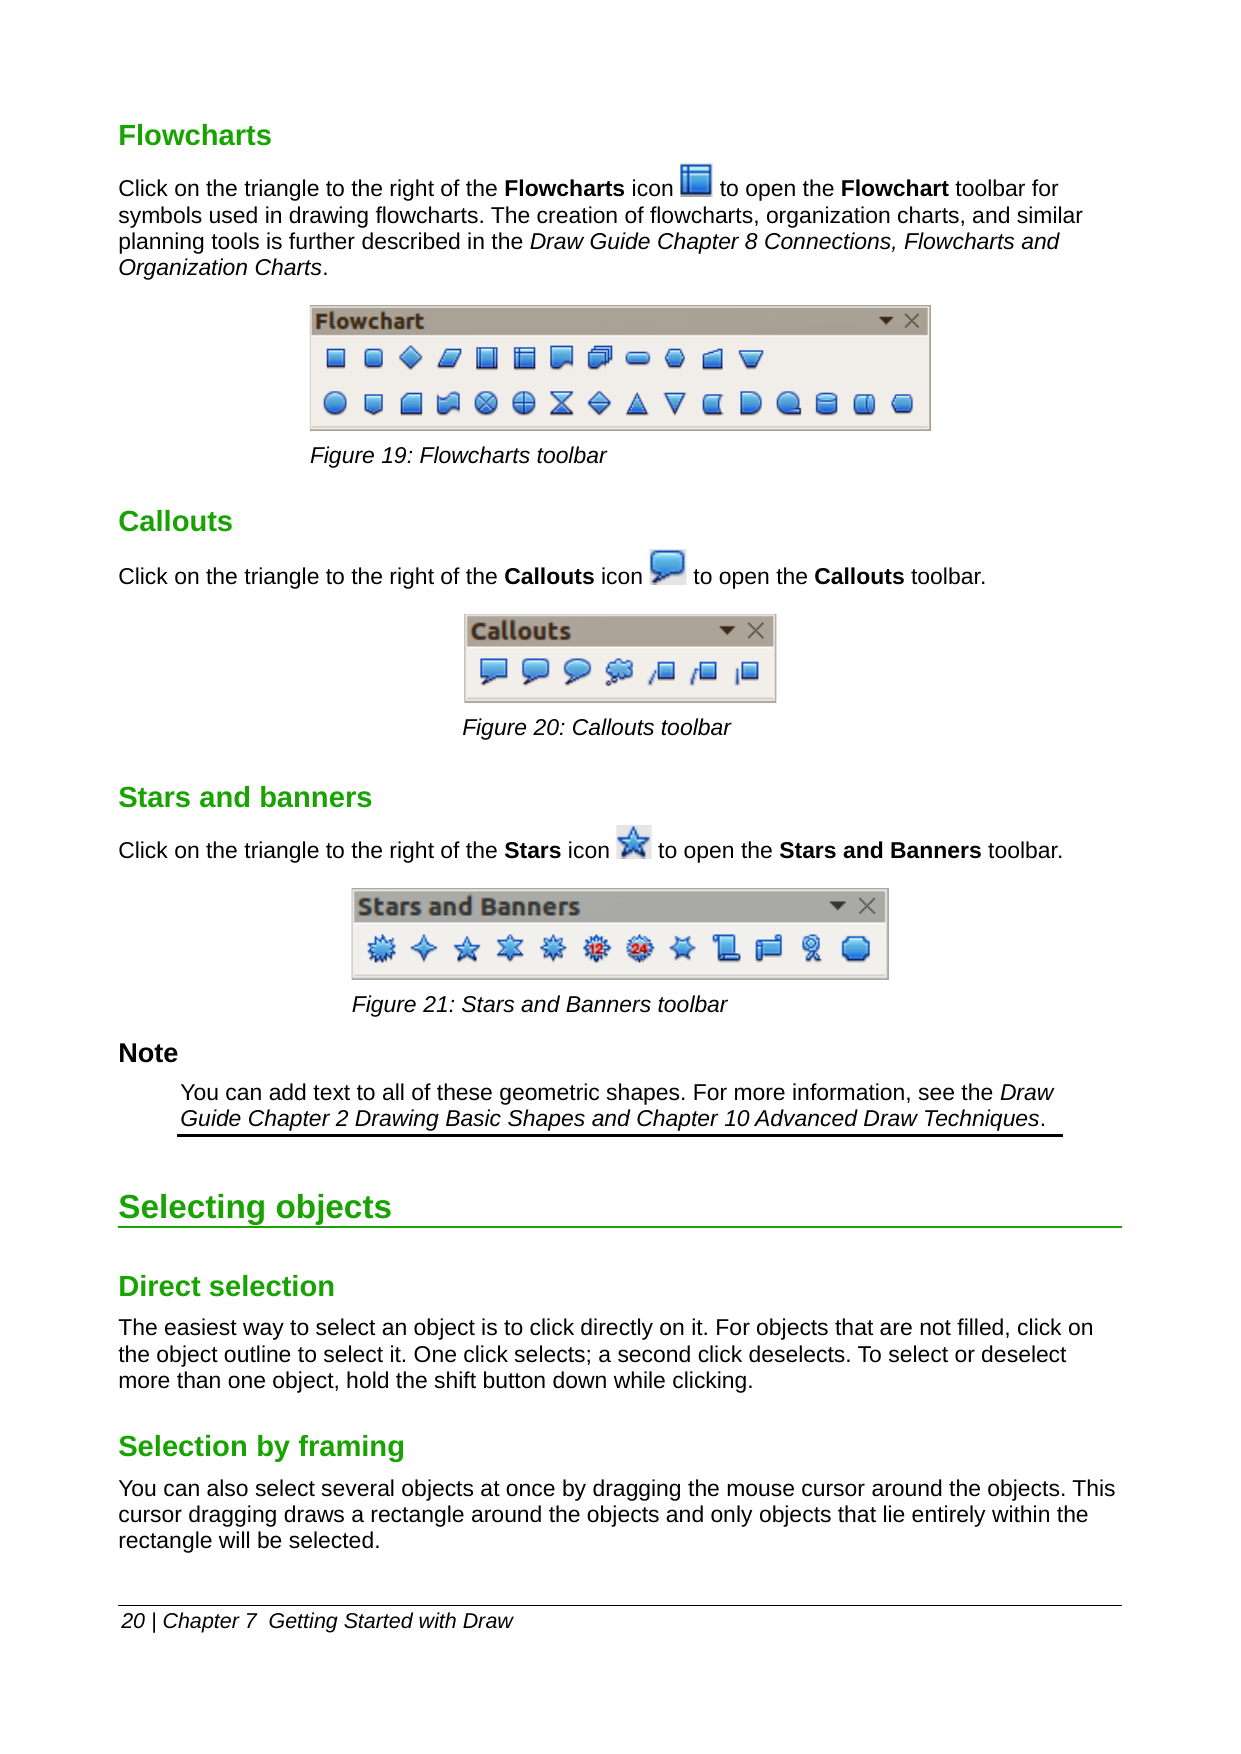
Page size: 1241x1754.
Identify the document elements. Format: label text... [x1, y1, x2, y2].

picture [464, 614, 777, 703]
subtitle Selecting objects [118, 1187, 1122, 1226]
text Click on the triangle to the right of the Flowcharts icon to open the Flowchart toolbar for symbols used in drawing flowcharts. The creation of flowcharts, organization charts, and similar planning tools is further described in the Draw Guide Chapter 8 Connections, Flowcharts and Organization Charts. [118, 163, 1122, 281]
picture [649, 549, 687, 585]
list You can add text to all of these geometric shapes. For more information, see the Draw Guide Chapter 2 Drawing Basic Shapes and Chapter 10 Advanced Draw Techniques. [177, 1076, 1063, 1134]
text Figure 19: Flowcharts toolbar [310, 442, 931, 468]
subtitle Note [118, 1037, 1122, 1068]
text You can also select several objects at once by dragging the mouse cursor around the objects. This cursor dragging draws a rectangle around the objects and only objects that lie entirely within the rectangle will be selected. [118, 1475, 1122, 1554]
list Figure 20: Callouts toolbar [462, 714, 779, 741]
picture [616, 825, 652, 859]
subtitle Flowcharts [118, 118, 1122, 152]
subtitle Selection by framing [118, 1429, 1122, 1463]
picture [309, 305, 931, 431]
text The easiest way to select an object is to click directly on it. For objects that are not filled, click on the object outline to select it. One click selects; a second click deselects. To select or deselect more than one object, hold the shift button down while clicking. [118, 1314, 1122, 1393]
list Click on the triangle to the right of the Stars icon to open the Stars and Banners toolbar. [118, 825, 1122, 864]
picture [679, 163, 714, 197]
subtitle Stars and banners [118, 780, 1122, 814]
picture [351, 888, 889, 980]
subtitle Direct selection [118, 1269, 1122, 1302]
list Click on the triangle to the right of the Callouts icon to open the Callouts toolbar. [118, 549, 1122, 589]
list Figure 21: Stars and Banners toolbar [352, 991, 889, 1017]
subtitle Callouts [118, 504, 1122, 537]
